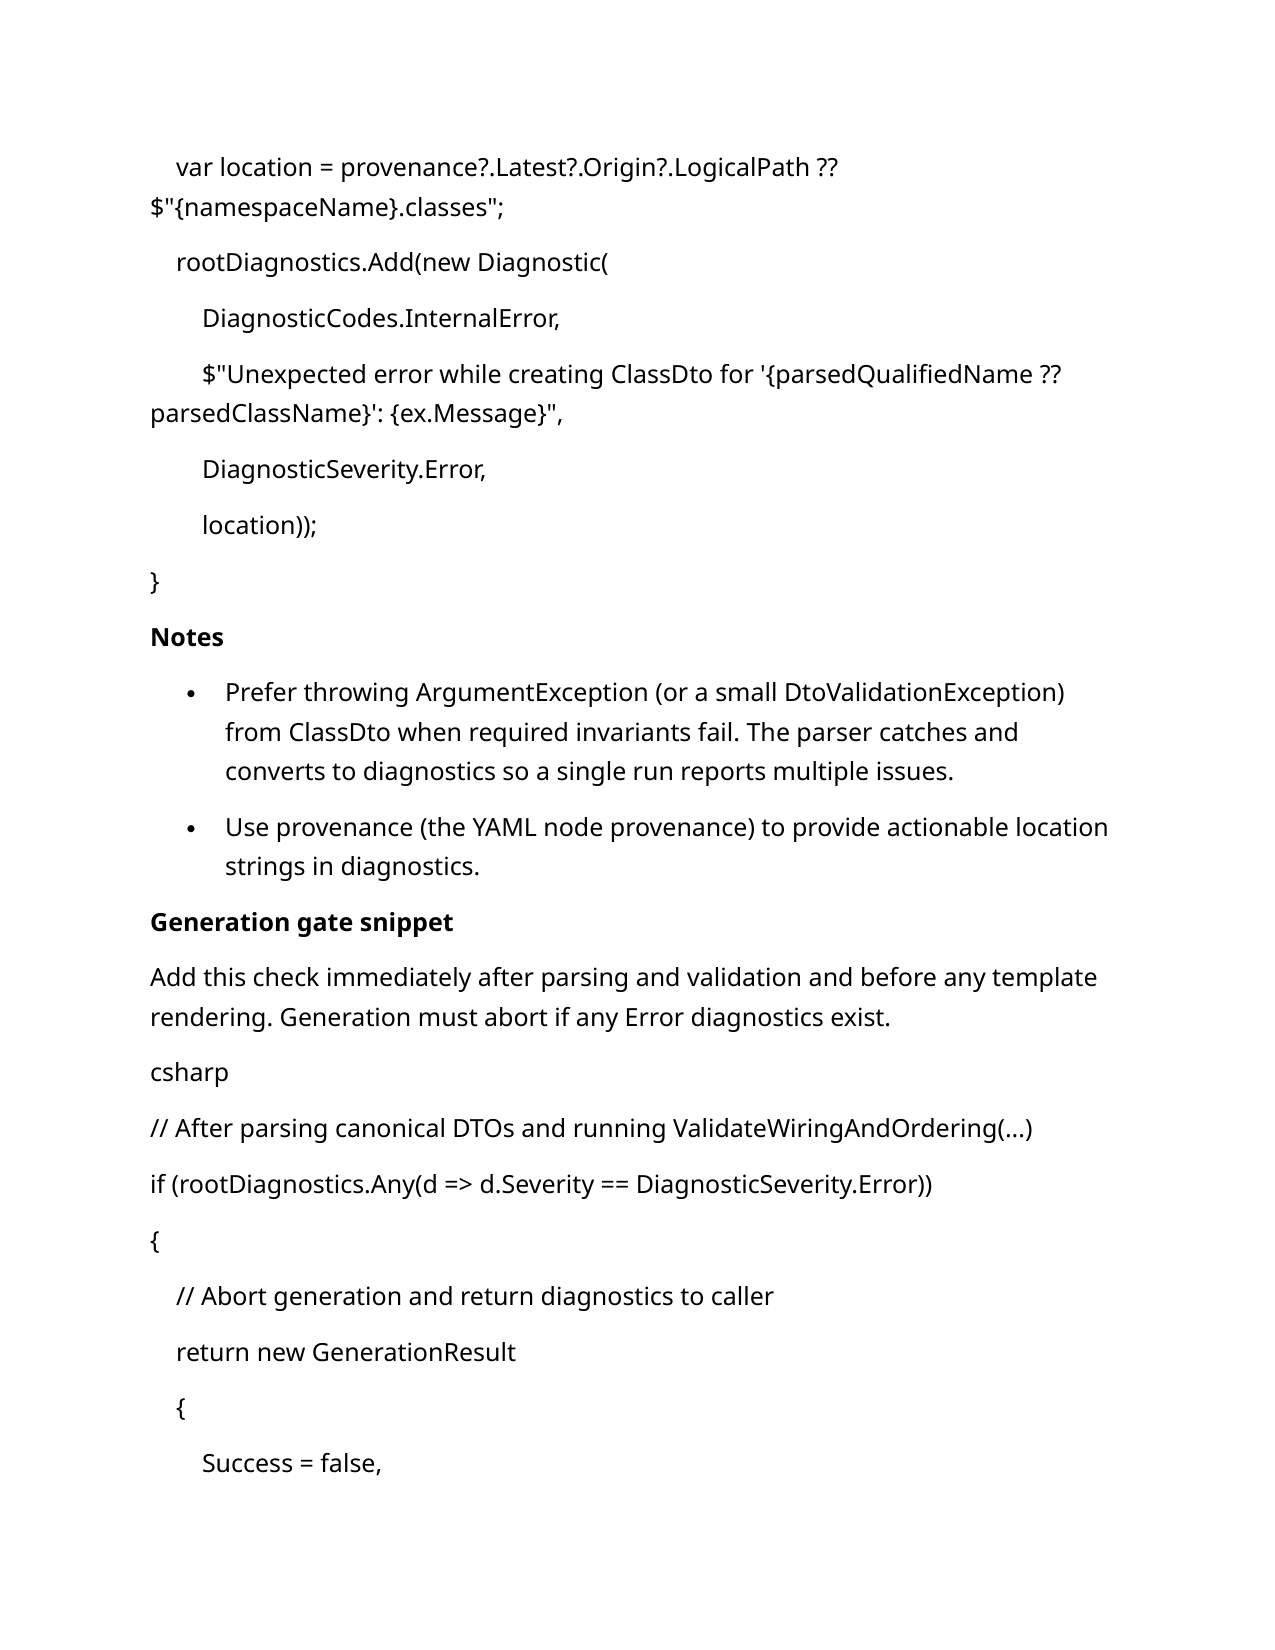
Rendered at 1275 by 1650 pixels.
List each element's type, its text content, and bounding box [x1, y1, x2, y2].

text if (rootDiagnostics.Any(d => d.Severity == DiagnosticSeverity.Error)) [150, 1167, 1125, 1201]
list Use provenance (the YAML node provenance) to provide actionable location strings in diagnostics. [187, 809, 1125, 882]
text rootDiagnostics.Add(new Diagnostic( [150, 245, 1125, 279]
text Generation gate snippet [150, 904, 1125, 938]
text Notes [150, 619, 1125, 653]
text var location = provenance?.Latest?.Origin?.LogicalPath ?? $"{namespaceName}.classes"; [150, 150, 1125, 223]
text } [150, 563, 1125, 597]
text // After parsing canonical DTOs and running ValidateWiringAndOrdering(...) [150, 1111, 1125, 1145]
text // Abort generation and return diagnostics to caller [150, 1278, 1125, 1312]
text { [150, 1390, 1125, 1424]
text Add this check immediately after parsing and validation and before any template rendering. Generation must abort if any Error diagnostics exist. [150, 960, 1125, 1033]
text DiagnosticSeverity.Error, [150, 452, 1125, 486]
text { [150, 1222, 1125, 1257]
text Success = false, [150, 1446, 1125, 1480]
text $"Unexpected error while creating ClassDto for '{parsedQualifiedName ?? parsedClassName}': {ex.Message}", [150, 357, 1125, 430]
list Prefer throwing ArgumentException (or a small DtoValidationException) from ClassDto when required invariants fail. The parser catches and converts to diagnostics so a single run reports multiple issues. [187, 675, 1125, 787]
text csharp [150, 1055, 1125, 1089]
text location)); [150, 507, 1125, 542]
text return new GenerationResult [150, 1334, 1125, 1368]
text DiagnosticCodes.InternalError, [150, 301, 1125, 335]
